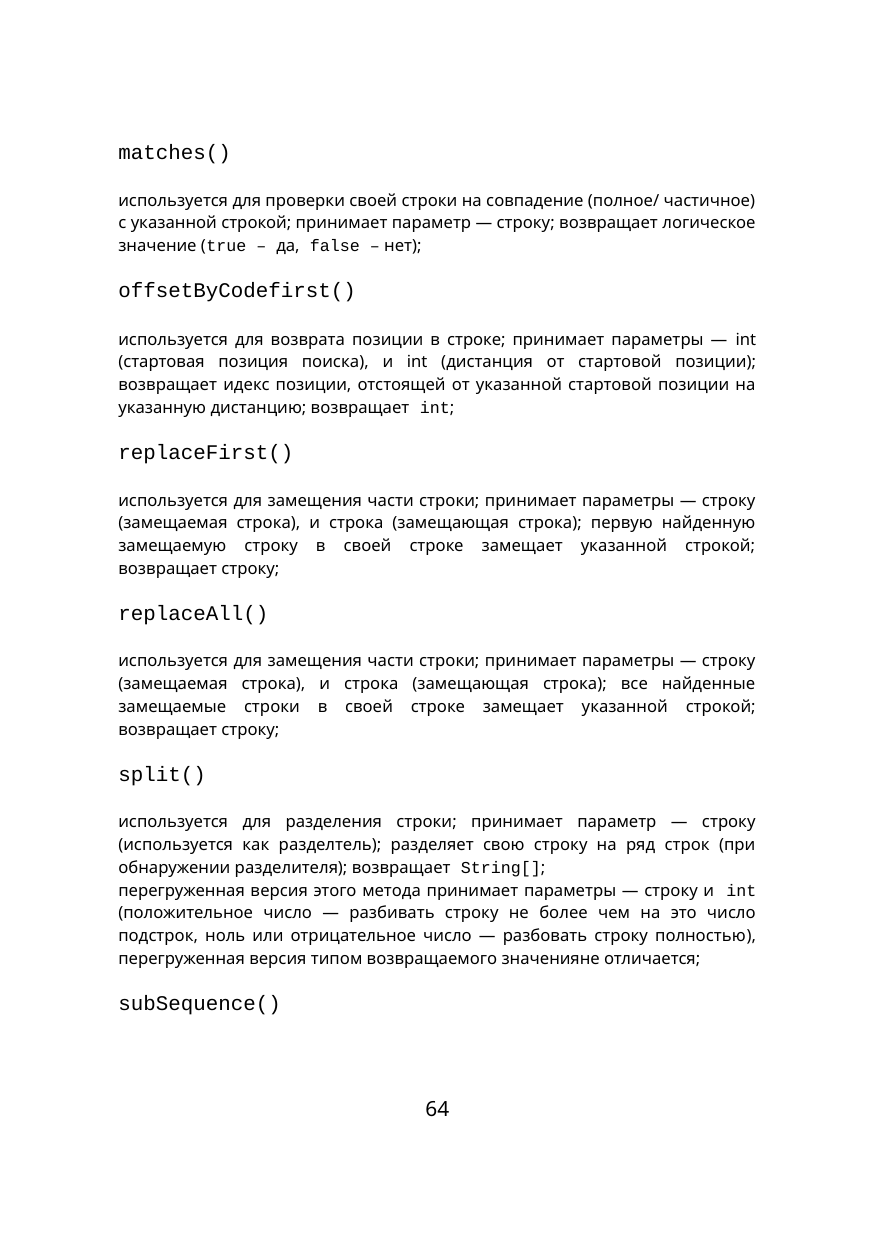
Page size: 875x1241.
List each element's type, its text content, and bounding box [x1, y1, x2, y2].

text subSequence() [118, 993, 756, 1016]
text split() [118, 763, 756, 787]
text используется для возврата позиции в строке; принимает параметры — int (стартовая позиция поиска), и int (дистанция от стартовой позиции); возвращает идекс позиции, отстоящей от указанной стартовой позиции на указанную дистанцию; возвращает int; [118, 327, 756, 418]
text используется для разделения строки; принимает параметр — строку (используется как разделтель); разделяет свою строку на ряд строк (при обнаружении разделителя); возвращает String[]; [118, 810, 756, 878]
text offsetByCodefirst() [118, 280, 756, 304]
text используется для замещения части строки; принимает параметры — строку (замещаемая строка), и строка (замещающая строка); первую найденную замещаемую строку в своей строке замещает указанной строкой; возвращает строку; [118, 488, 756, 579]
text replaceFirst() [118, 442, 756, 466]
text replaceAll() [118, 603, 756, 626]
text matches() [118, 142, 756, 165]
text используется для проверки своей строки на совпадение (полное/ частичное) с указанной строкой; принимает параметр — строку; возвращает логическое значение (true – да, false – нет); [118, 188, 756, 256]
text перегруженная версия этого метода принимает параметры — строку и int (положительное число — разбивать строку не более чем на это число подстрок, ноль или отрицательное число — разбовать строку полностью), перегруженная версия типом возвращаемого значенияне отличается; [118, 878, 756, 969]
text используется для замещения части строки; принимает параметры — строку (замещаемая строка), и строка (замещающая строка); все найденные замещаемые строки в своей строке замещает указанной строкой; возвращает строку; [118, 649, 756, 740]
